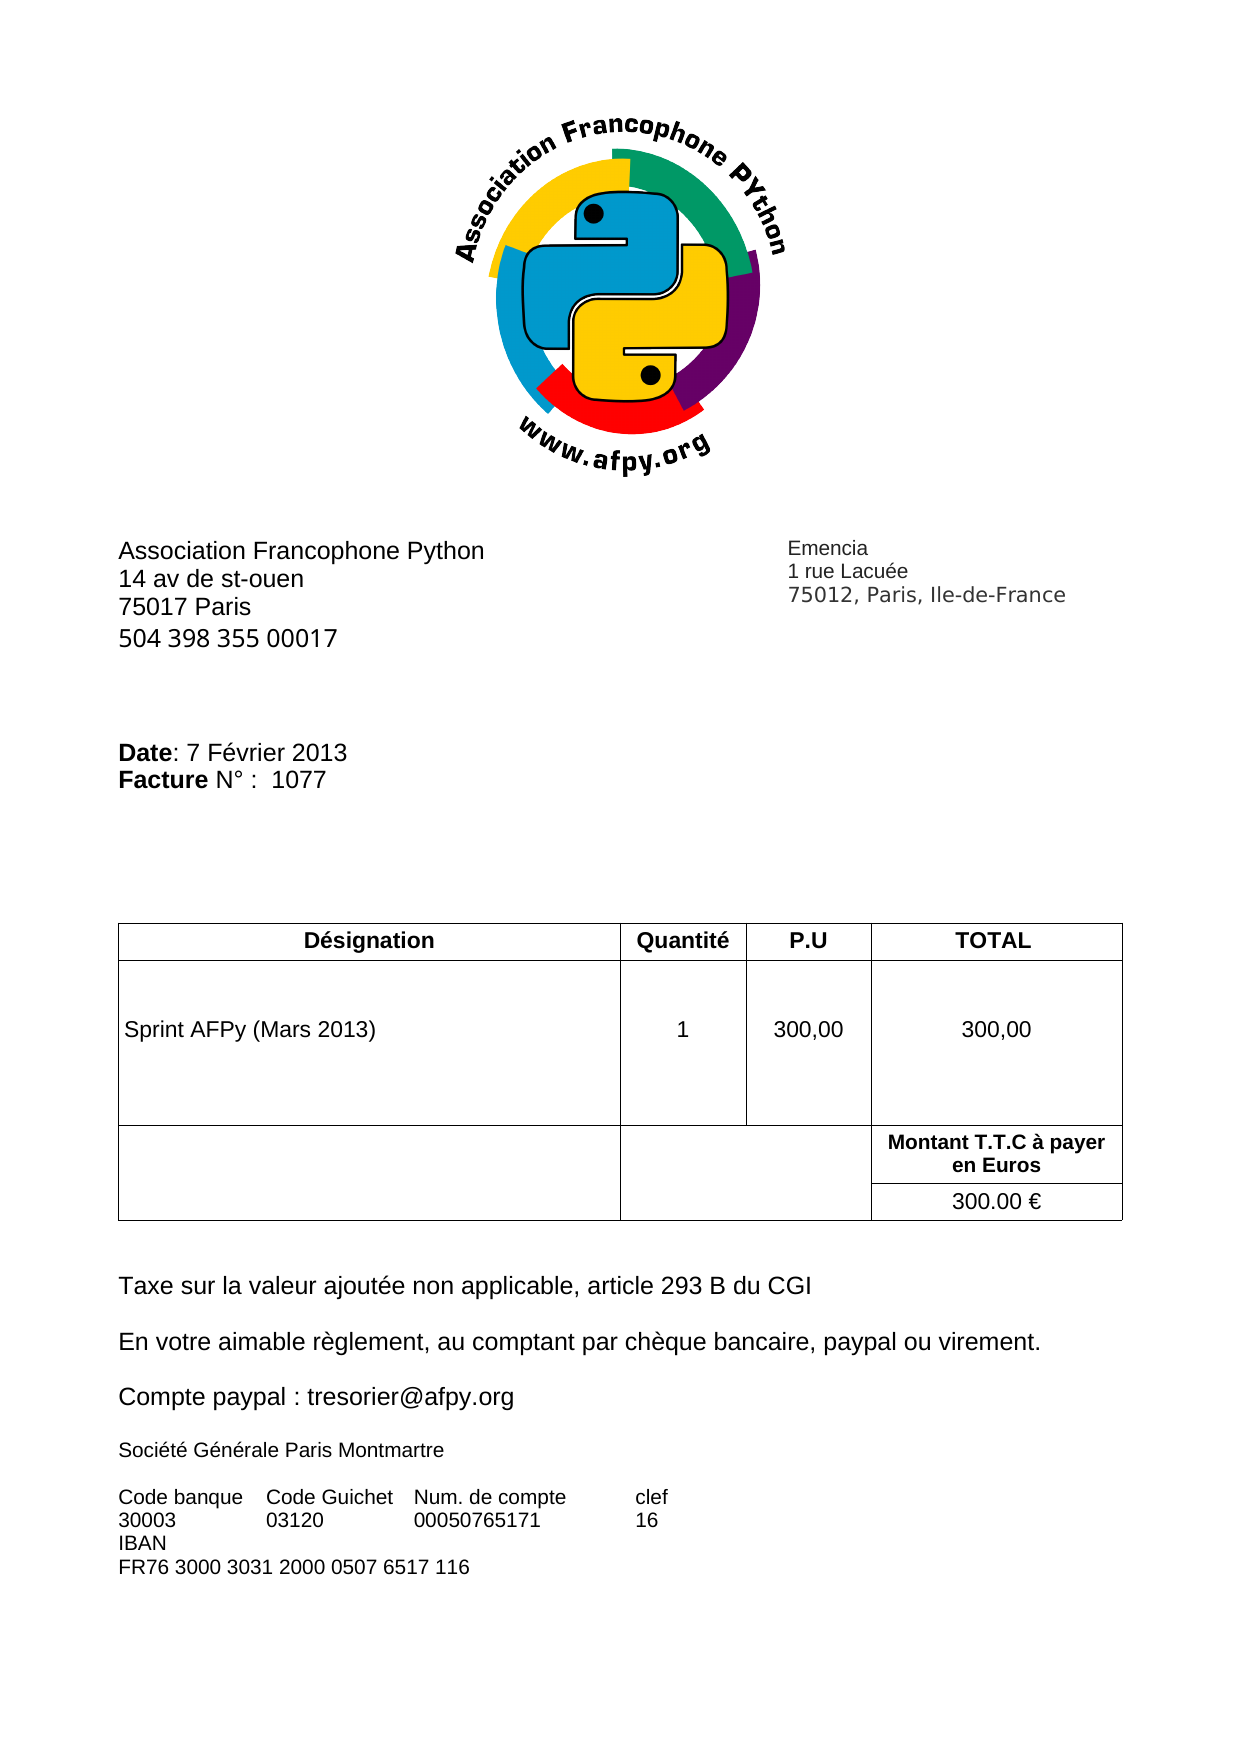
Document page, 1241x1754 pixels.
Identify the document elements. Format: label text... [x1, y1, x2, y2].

table_cell 300.00 € [872, 1184, 1122, 1220]
picture [455, 118, 785, 477]
table_cell 1 [621, 961, 746, 1125]
table_header Emencia 1 rue Lacuée 75012, Paris, Ile-de-France [787, 537, 1122, 655]
table_header Montant T.T.C à payer en Euros [872, 1126, 1122, 1183]
text Code banque Code Guichet Num. de compte clef [118, 1486, 1122, 1509]
table_cell 300,00 [747, 961, 871, 1125]
text Taxe sur la valeur ajoutée non applicable, article 293 B du CGI [118, 1272, 1122, 1299]
text IBAN [118, 1532, 1122, 1555]
text Facture N° : 1077 [118, 766, 1122, 794]
table_header [119, 1126, 620, 1220]
table_header [621, 1126, 871, 1220]
table_header P.U [747, 924, 871, 959]
table_header TOTAL [872, 924, 1122, 959]
text Compte paypal : tresorier@afpy.org [118, 1383, 1122, 1411]
table_header Association Francophone Python 14 av de st-ouen 75017 Paris 504 398 355 00017 [118, 537, 535, 655]
table_header [535, 537, 787, 655]
text En votre aimable règlement, au comptant par chèque bancaire, paypal ou virement. [118, 1327, 1122, 1355]
table_header Désignation [119, 924, 620, 959]
text FR76 3000 3031 2000 0507 6517 116 [118, 1555, 1122, 1578]
table_header Quantité [621, 924, 746, 959]
text Date: 7 Février 2013 [118, 738, 1122, 766]
table_cell 300,00 [872, 961, 1122, 1125]
text 30003 03120 00050765171 16 [118, 1509, 1122, 1532]
table_cell Sprint AFPy (Mars 2013) [119, 961, 620, 1125]
text Société Générale Paris Montmartre [118, 1439, 1122, 1462]
